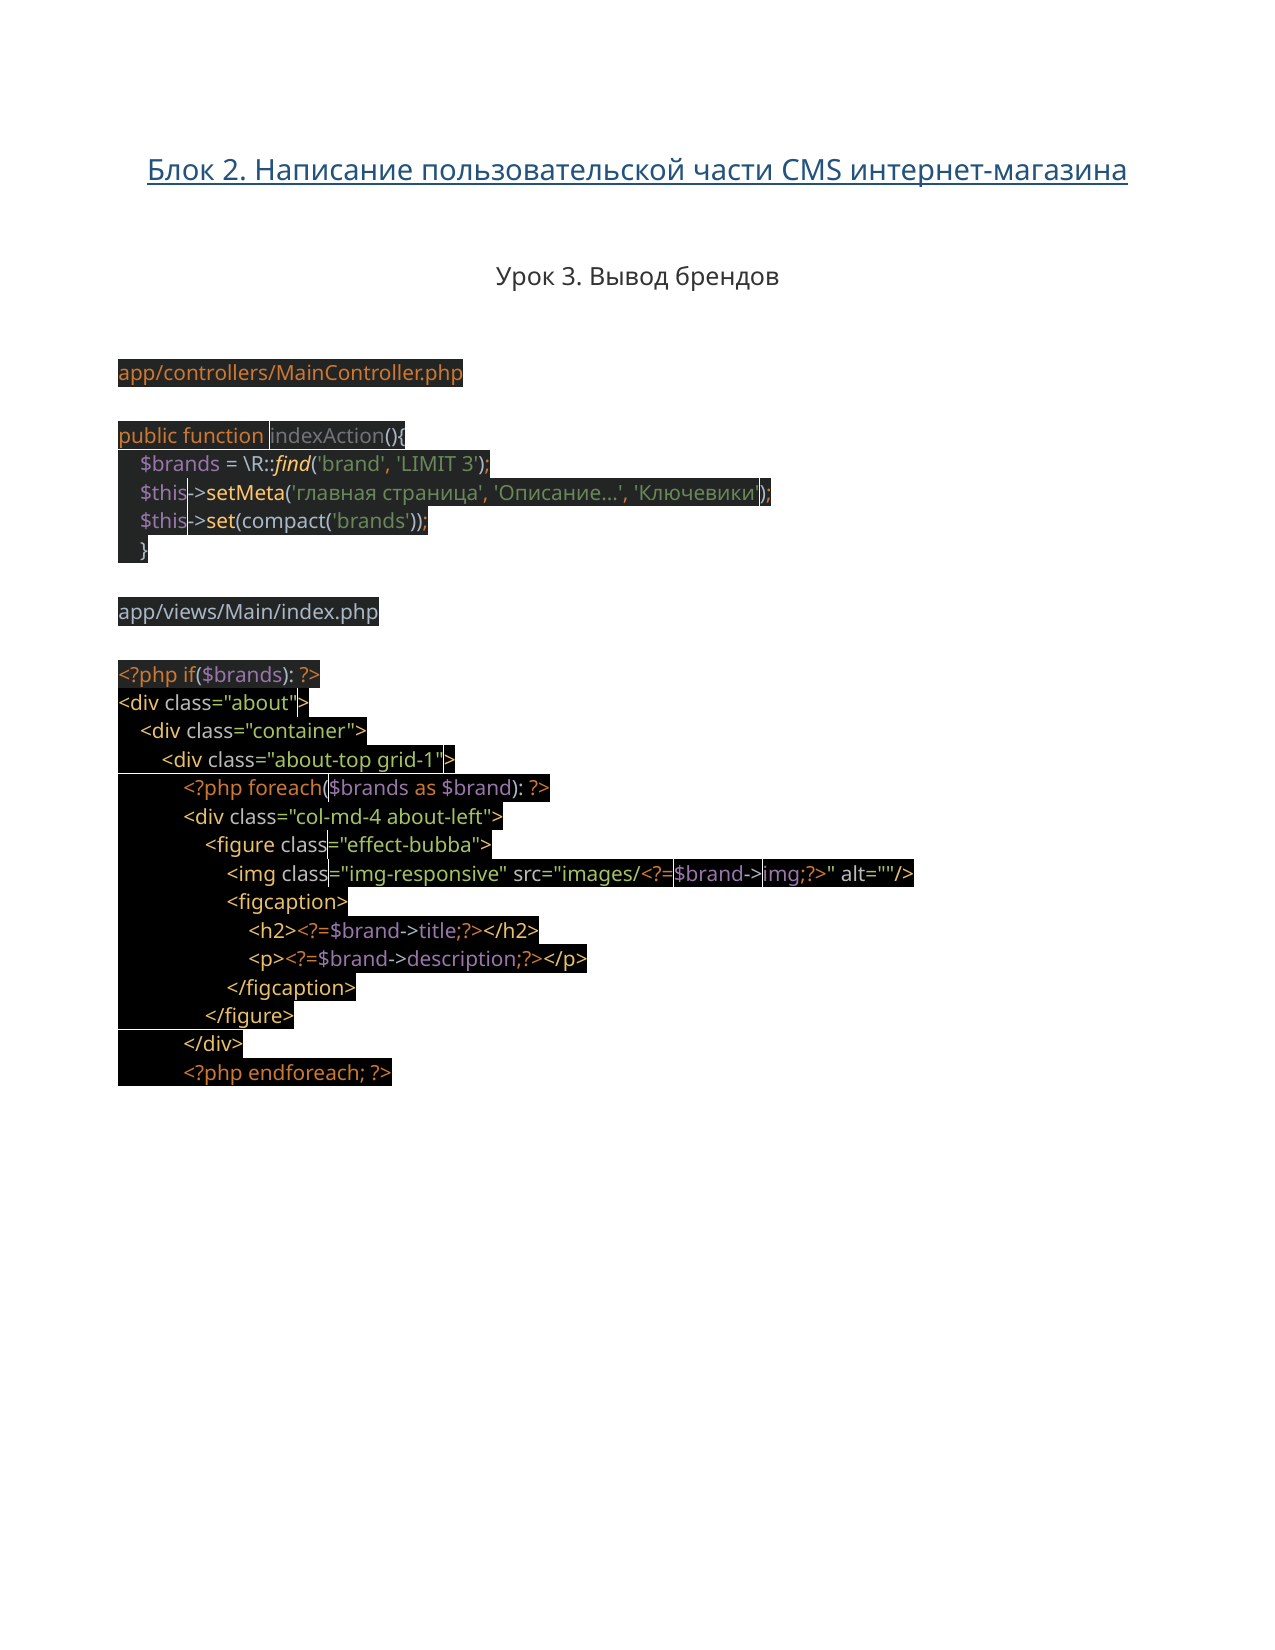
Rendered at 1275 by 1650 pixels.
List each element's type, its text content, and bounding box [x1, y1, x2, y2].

text <?php if($brands): ?> <div class="about"> <div class="container"> <div class="about-top grid-1"> <?php foreach($brands as $brand): ?> <div class="col-md-4 about-left"> <figure class="effect-bubba"> <img class="img-responsive" src="images/<?=$brand->img;?>" alt=""/> <figcaption> <h2><?=$brand->title;?></h2> <p><?=$brand->description;?></p> </figcaption> </figure> </div> <?php endforeach; ?> [118, 660, 1157, 1086]
subtitle Блок 2. Написание пользовательской части CMS интернет-магазина [118, 149, 1157, 189]
subtitle Урок 3. Вывод брендов [118, 258, 1157, 292]
text app/controllers/MainController.php [118, 358, 1157, 387]
text public function indexAction(){ $brands = \R::find('brand', 'LIMIT 3'); $this->setMeta('главная страница', 'Описание...', 'Ключевики'); $this->set(compact('brands')); } [118, 421, 1157, 563]
text app/views/Main/index.php [118, 597, 1157, 626]
